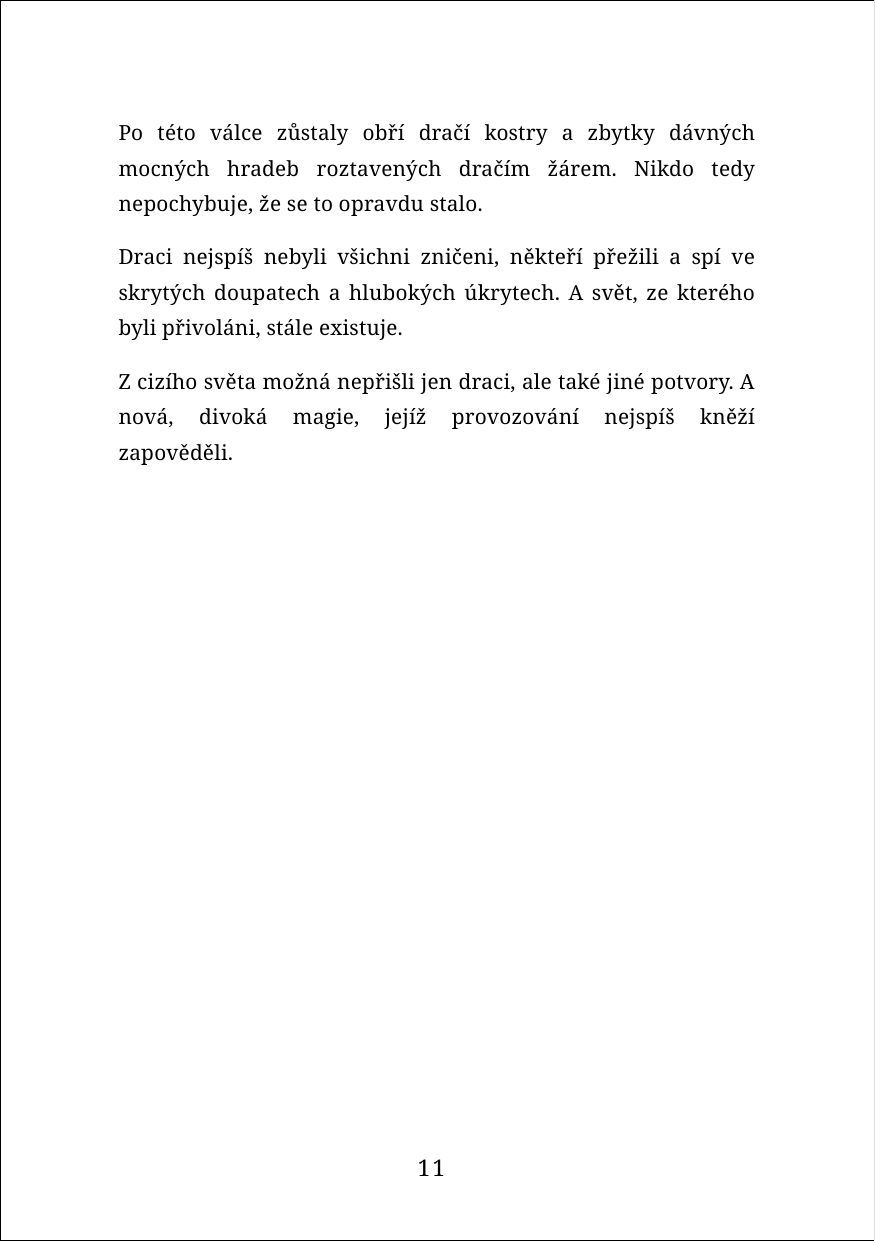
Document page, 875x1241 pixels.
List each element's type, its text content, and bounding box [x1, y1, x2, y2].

text Po této válce zůstaly obří dračí kostry a zbytky dávných mocných hradeb roztavených dračím žárem. Nikdo tedy nepochybuje, že se to opravdu stalo. [118, 118, 756, 218]
text Draci nejspíš nebyli všichni zničeni, někteří přežili a spí ve skrytých doupatech a hlubokých úkrytech. A svět, ze kterého byli přivoláni, stále existuje. [118, 242, 756, 342]
text Z cizího světa možná nepřišli jen draci, ale také jiné potvory. A nová, divoká magie, jejíž provozování nejspíš kněží zapověděli. [118, 367, 756, 466]
